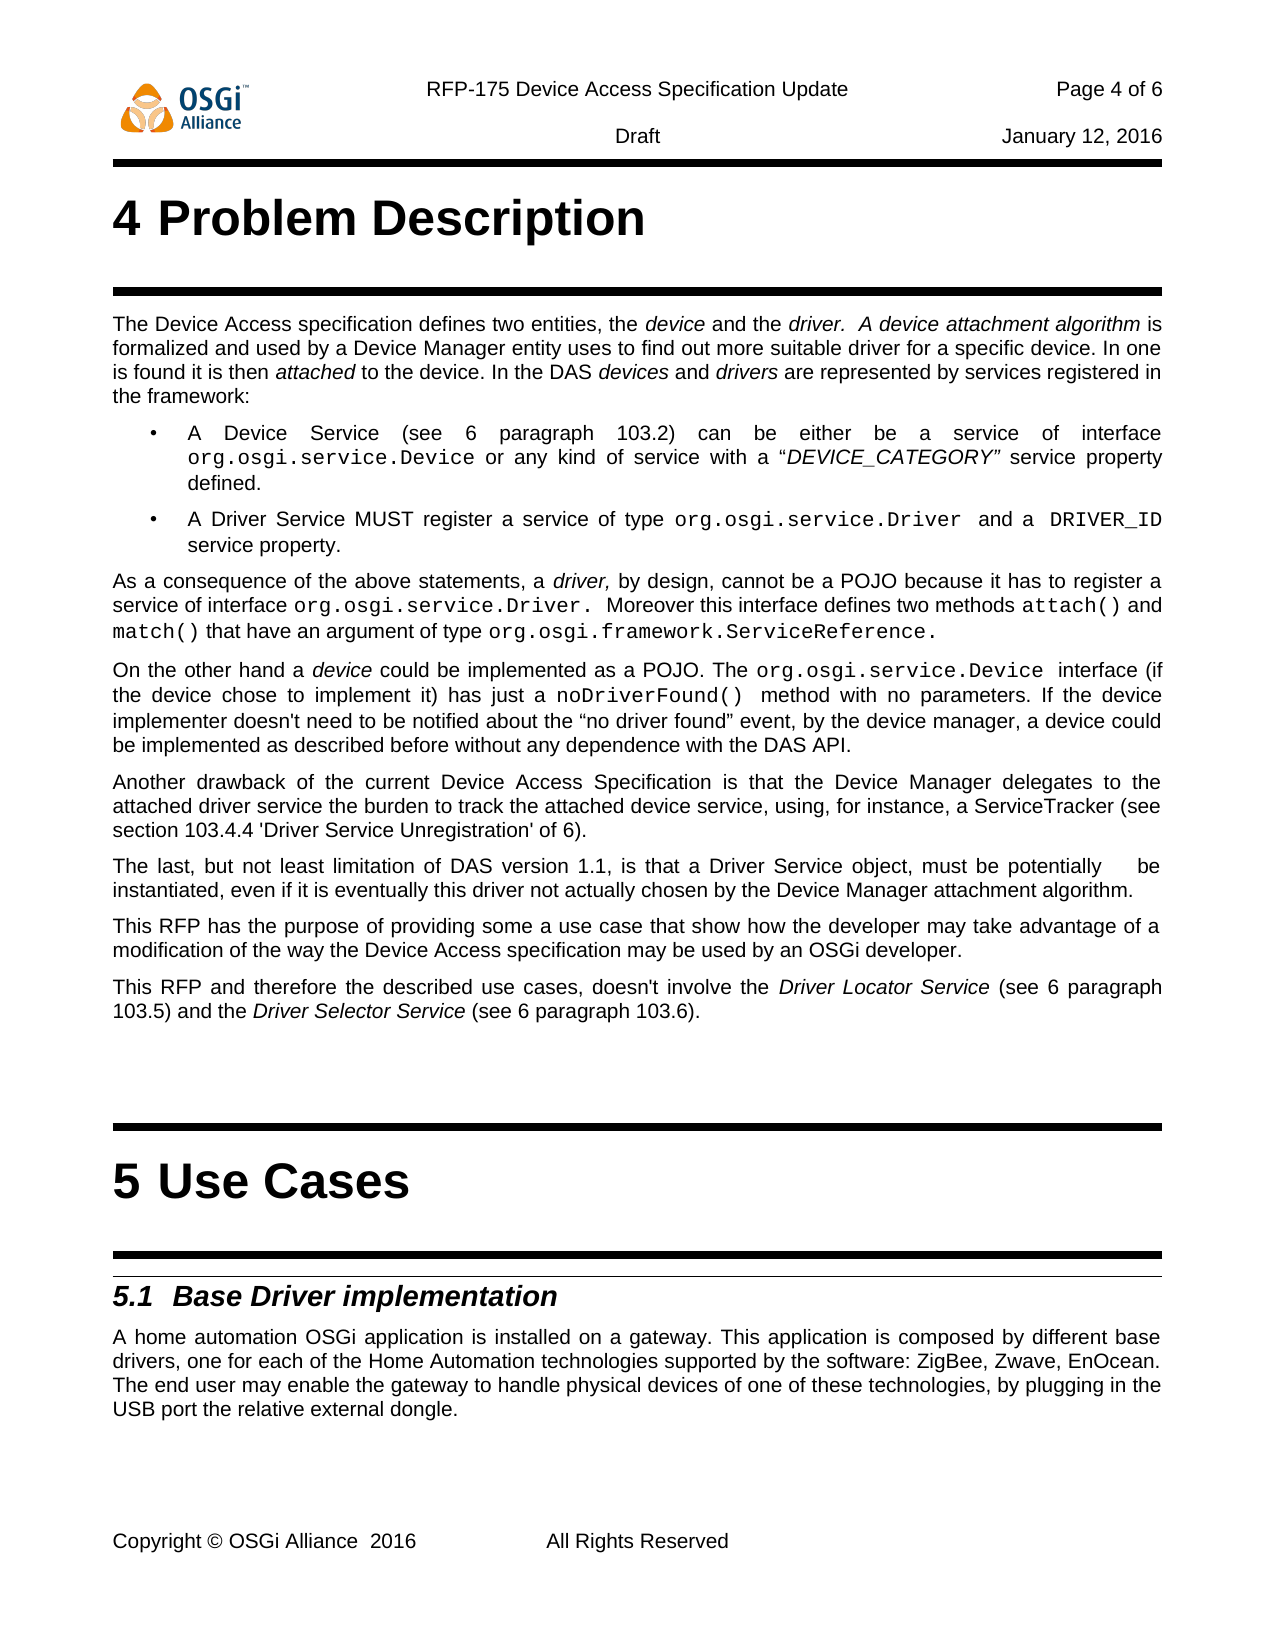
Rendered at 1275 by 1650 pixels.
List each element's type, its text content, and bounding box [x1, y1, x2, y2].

subtitle Base Driver implementation [112, 1277, 1162, 1313]
text As a consequence of the above statements, a driver, by design, cannot be a POJO because it has to register a service of interface org.osgi.service.Driver. Moreover this interface defines two methods attach() and match() that have an argument of type org.osgi.framework.ServiceReference. [112, 569, 1162, 645]
text The Device Access specification defines two entities, the device and the driver. A device attachment algorithm is formalized and used by a Device Manager entity uses to find out more suitable driver for a specific device. In one is found it is then attached to the device. In the DAS devices and drivers are represented by services registered in the framework: [112, 312, 1162, 408]
picture [113, 76, 257, 140]
text Another drawback of the current Device Access Specification is that the Device Manager delegates to the attached driver service the burden to track the attached device service, using, for instance, a ServiceTracker (see section 103.4.4 'Driver Service Unregistration' of 6). [112, 769, 1162, 841]
subtitle Problem Description [112, 160, 1162, 296]
list A Driver Service MUST register a service of type org.osgi.service.Driver and a DRIVER_ID service property. [150, 507, 1162, 557]
text A home automation OSGi application is installed on a gateway. This application is composed by different base drivers, one for each of the Home Automation technologies supported by the software: ZigBee, Zwave, EnOcean. The end user may enable the gateway to handle physical devices of one of these technologies, by plugging in the USB port the relative external dongle. [112, 1325, 1162, 1421]
subtitle Use Cases [112, 1124, 1162, 1259]
text This RFP has the purpose of providing some a use case that show how the developer may take advantage of a modification of the way the Device Access specification may be used by an OSGi developer. [112, 914, 1162, 962]
text On the other hand a device could be implemented as a POJO. The org.osgi.service.Device interface (if the device chose to implement it) has just a noDriverFound() method with no parameters. If the device implementer doesn't need to be notified about the “no driver found” event, by the device manager, a device could be implemented as described before without any dependence with the DAS API. [112, 657, 1162, 757]
text The last, but not least limitation of DAS version 1.1, is that a Driver Service object, must be potentially be instantiated, even if it is eventually this driver not actually chosen by the Device Manager attachment algorithm. [112, 854, 1162, 902]
text This RFP and therefore the described use cases, doesn't involve the Driver Locator Service (see 6 paragraph 103.5) and the Driver Selector Service (see 6 paragraph 103.6). [112, 975, 1162, 1023]
list A Device Service (see 6 paragraph 103.2) can be either be a service of interface org.osgi.service.Device or any kind of service with a “DEVICE_CATEGORY” service property defined. [150, 421, 1162, 494]
